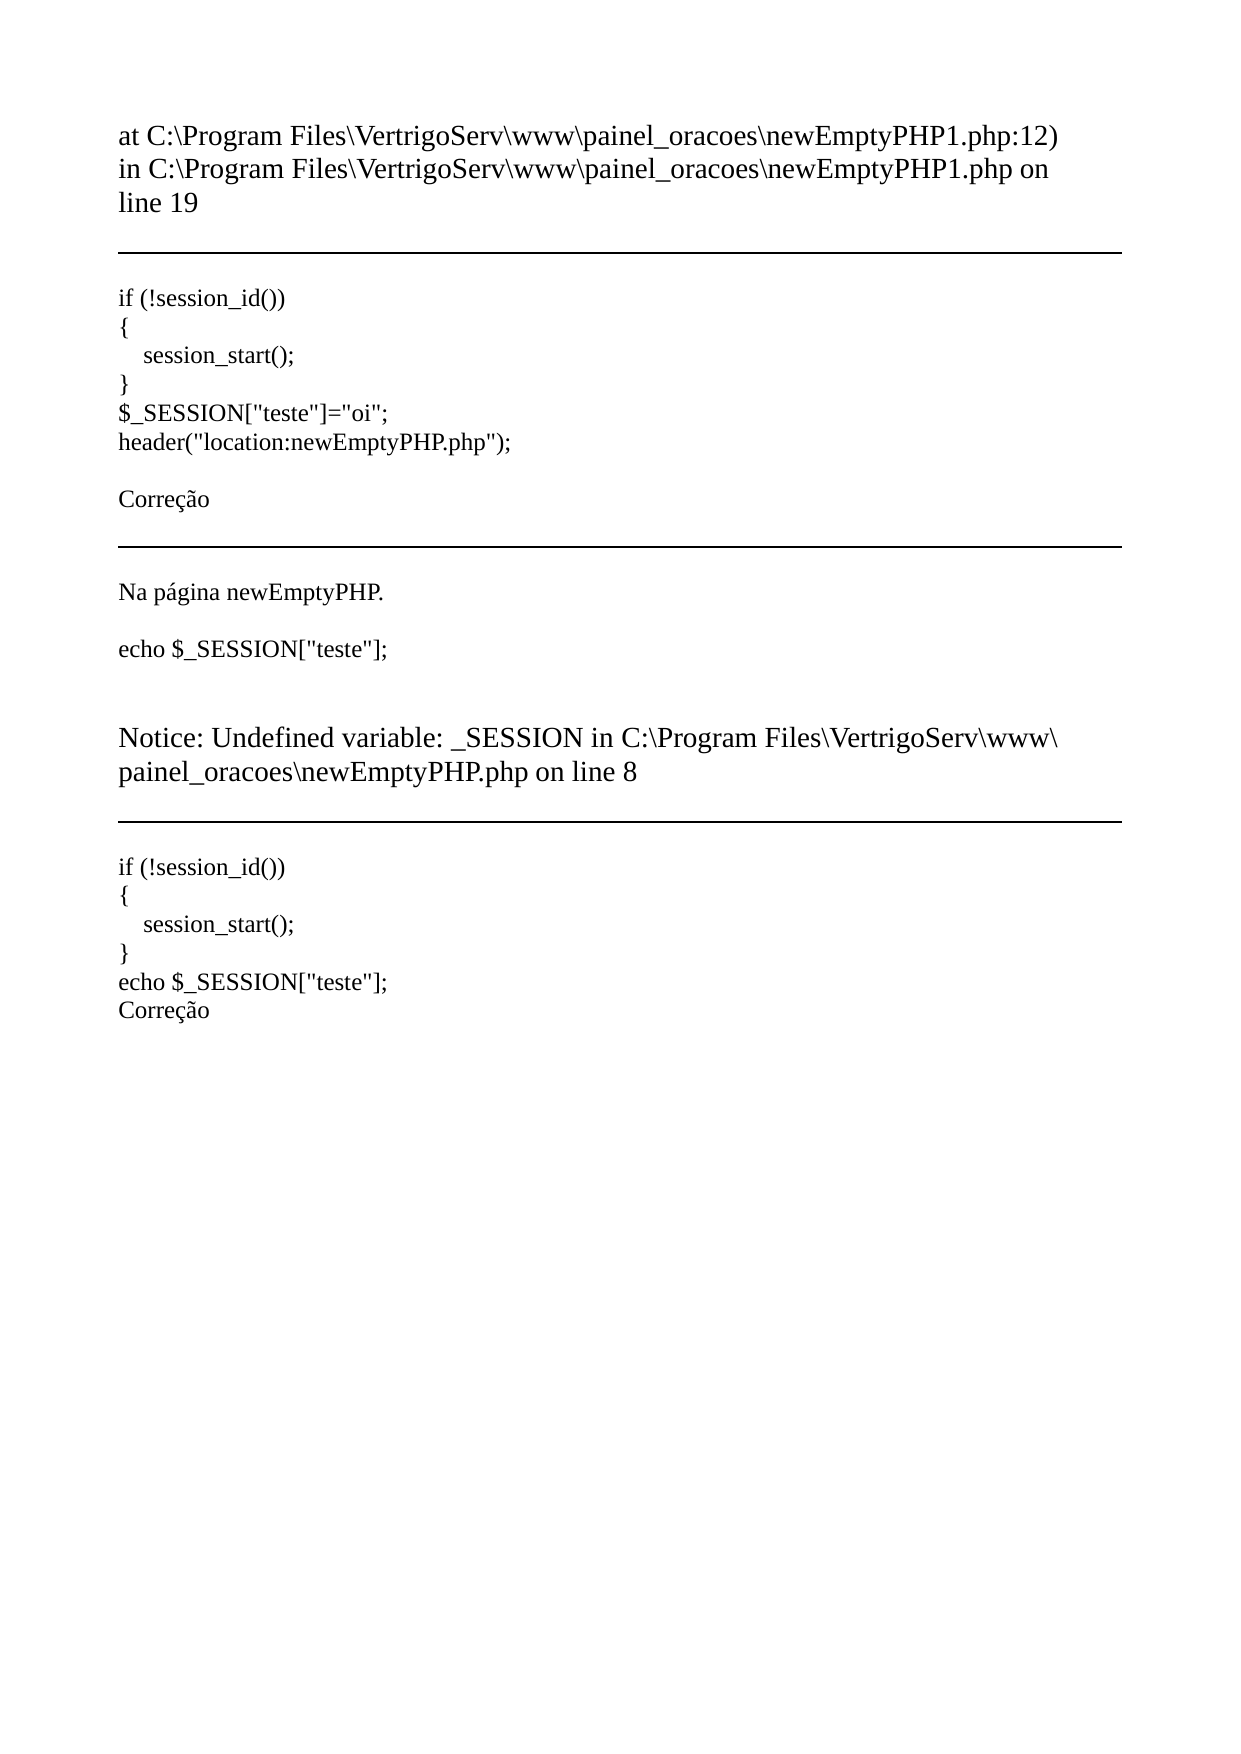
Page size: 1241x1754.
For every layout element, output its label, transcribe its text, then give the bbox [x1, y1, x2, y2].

text { [118, 881, 1122, 909]
text session_start(); [118, 909, 1122, 938]
text echo $_SESSION["teste"]; [118, 967, 1122, 996]
text header("location:newEmptyPHP.php"); [118, 427, 1122, 455]
text } [118, 938, 1122, 967]
text Na página newEmptyPHP. [118, 577, 1122, 606]
text Correção [118, 484, 1122, 513]
text Correção [118, 996, 1122, 1024]
text if (!session_id()) [118, 283, 1122, 312]
text session_start(); [118, 340, 1122, 369]
text if (!session_id()) [118, 852, 1122, 881]
text echo $_SESSION["teste"]; [118, 634, 1122, 663]
text { [118, 312, 1122, 340]
text } [118, 369, 1122, 398]
text Notice: Undefined variable: _SESSION in C:\Program Files\VertrigoServ\www\painel_oracoes\newEmptyPHP.php on line 8 [118, 692, 1122, 788]
text at C:\Program Files\VertrigoServ\www\painel_oracoes\newEmptyPHP1.php:12) in C:\Program Files\VertrigoServ\www\painel_oracoes\newEmptyPHP1.php on line 19 [118, 118, 1122, 219]
text $_SESSION["teste"]="oi"; [118, 398, 1122, 427]
